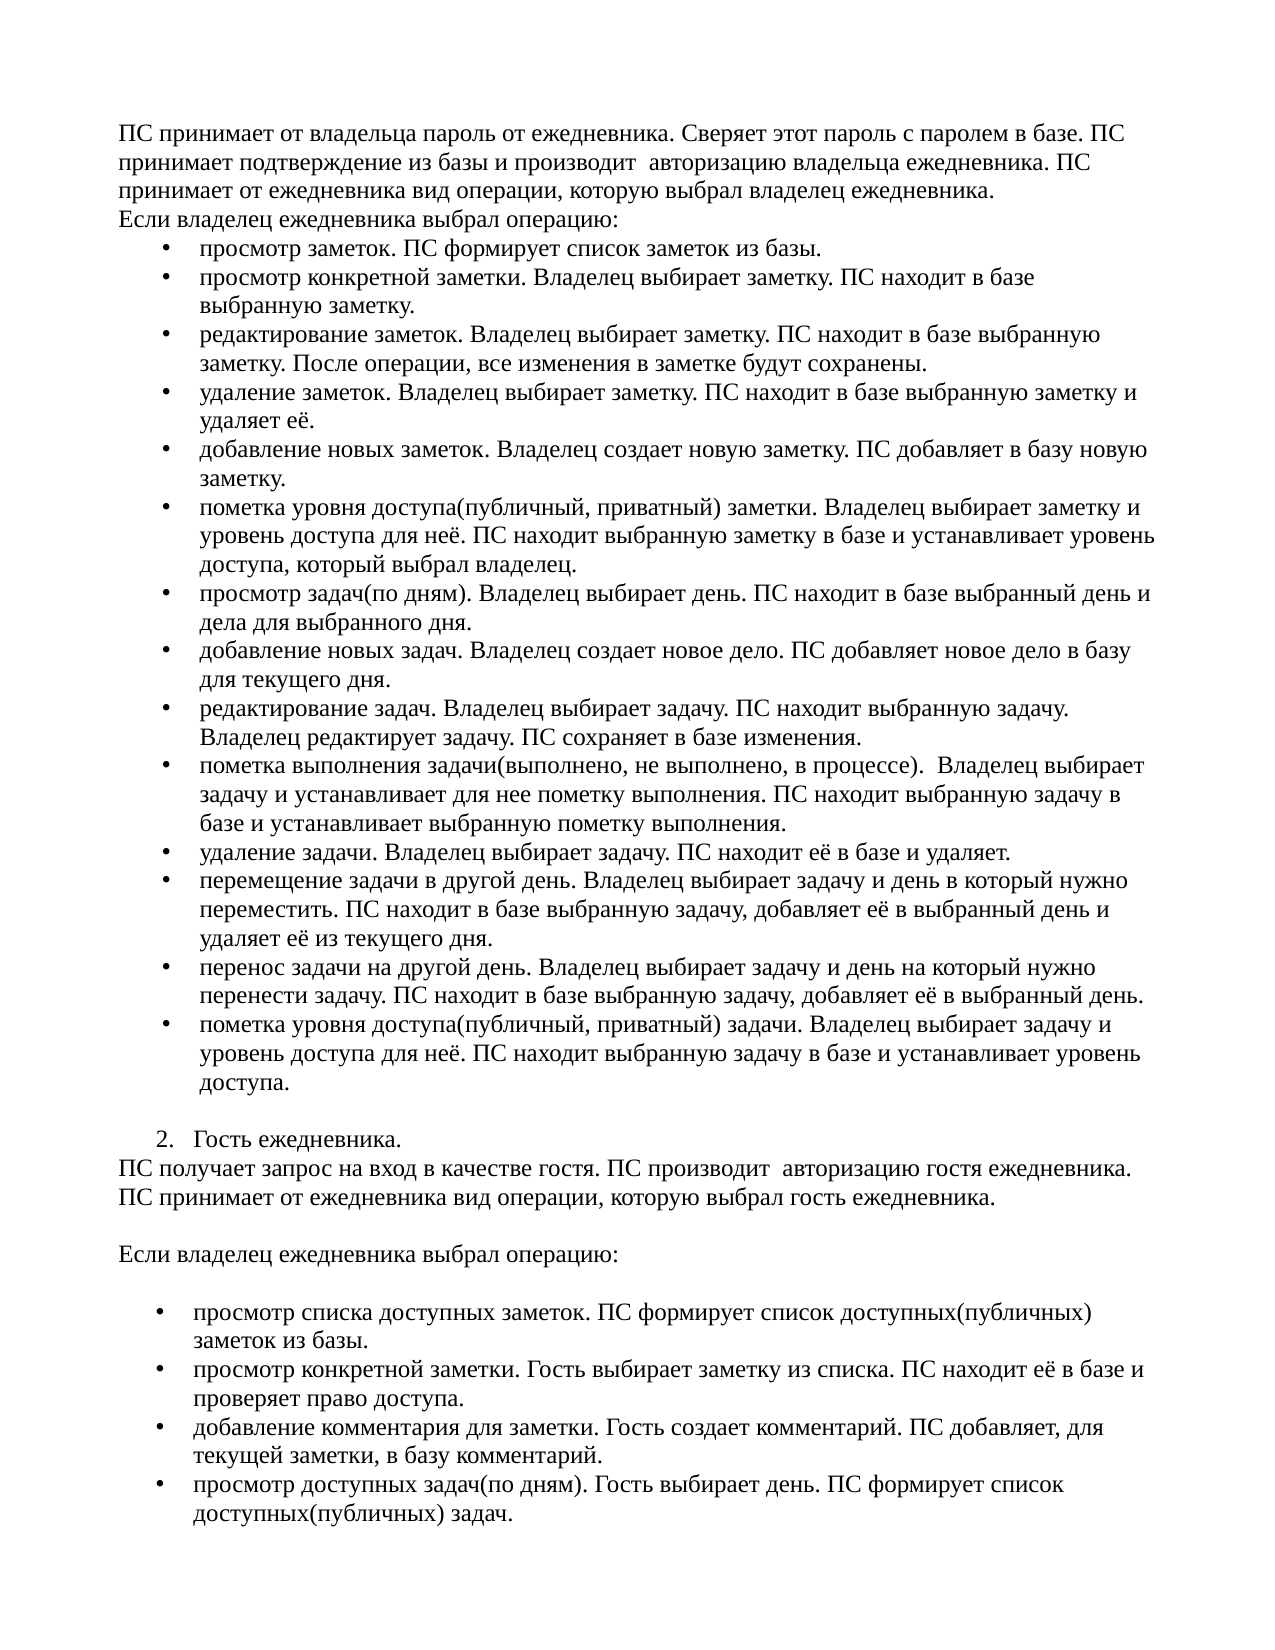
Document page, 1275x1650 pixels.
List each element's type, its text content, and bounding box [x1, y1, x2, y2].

list добавление новых задач. Владелец создает новое дело. ПС добавляет новое дело в базу для текущего дня. [162, 636, 1157, 693]
list удаление заметок. Владелец выбирает заметку. ПС находит в базе выбранную заметку и удаляет её. [162, 377, 1157, 434]
text Если владелец ежедневника выбрал операцию: [118, 1239, 1157, 1268]
list перенос задачи на другой день. Владелец выбирает задачу и день на который нужно перенести задачу. ПС находит в базе выбранную задачу, добавляет её в выбранный день. [162, 952, 1157, 1009]
list просмотр заметок. ПС формирует список заметок из базы. [162, 233, 1157, 262]
list просмотр конкретной заметки. Гость выбирает заметку из списка. ПС находит её в базе и проверяет право доступа. [156, 1354, 1157, 1412]
list пометка уровня доступа(публичный, приватный) задачи. Владелец выбирает задачу и уровень доступа для неё. ПС находит выбранную задачу в базе и устанавливает уровень доступа. [162, 1009, 1157, 1096]
list просмотр списка доступных заметок. ПС формирует список доступных(публичных) заметок из базы. [156, 1297, 1157, 1354]
list редактирование заметок. Владелец выбирает заметку. ПС находит в базе выбранную заметку. После операции, все изменения в заметке будут сохранены. [162, 319, 1157, 377]
list добавление комментария для заметки. Гость создает комментарий. ПС добавляет, для текущей заметки, в базу комментарий. [156, 1412, 1157, 1469]
text ПС получает запрос на вход в качестве гостя. ПС производит авторизацию гостя ежедневника. ПС принимает от ежедневника вид операции, которую выбрал гость ежедневника. [118, 1153, 1157, 1211]
list редактирование задач. Владелец выбирает задачу. ПС находит выбранную задачу. Владелец редактирует задачу. ПС сохраняет в базе изменения. [162, 693, 1157, 751]
list просмотр доступных задач(по дням). Гость выбирает день. ПС формирует список доступных(публичных) задач. [156, 1469, 1157, 1527]
list удаление задачи. Владелец выбирает задачу. ПС находит её в базе и удаляет. [162, 837, 1157, 866]
list пометка уровня доступа(публичный, приватный) заметки. Владелец выбирает заметку и уровень доступа для неё. ПС находит выбранную заметку в базе и устанавливает уровень доступа, который выбрал владелец. [162, 492, 1157, 578]
list просмотр конкретной заметки. Владелец выбирает заметку. ПС находит в базе выбранную заметку. [162, 262, 1157, 319]
list Гость ежедневника. [156, 1124, 1157, 1153]
list пометка выполнения задачи(выполнено, не выполнено, в процессе). Владелец выбирает задачу и устанавливает для нее пометку выполнения. ПС находит выбранную задачу в базе и устанавливает выбранную пометку выполнения. [162, 751, 1157, 837]
text Если владелец ежедневника выбрал операцию: [118, 204, 1157, 233]
list просмотр задач(по дням). Владелец выбирает день. ПС находит в базе выбранный день и дела для выбранного дня. [162, 578, 1157, 636]
list перемещение задачи в другой день. Владелец выбирает задачу и день в который нужно переместить. ПС находит в базе выбранную задачу, добавляет её в выбранный день и удаляет её из текущего дня. [162, 866, 1157, 952]
text ПС принимает от владельца пароль от ежедневника. Сверяет этот пароль с паролем в базе. ПС принимает подтверждение из базы и производит авторизацию владельца ежедневника. ПС принимает от ежедневника вид операции, которую выбрал владелец ежедневника. [118, 118, 1157, 204]
list добавление новых заметок. Владелец создает новую заметку. ПС добавляет в базу новую заметку. [162, 434, 1157, 492]
